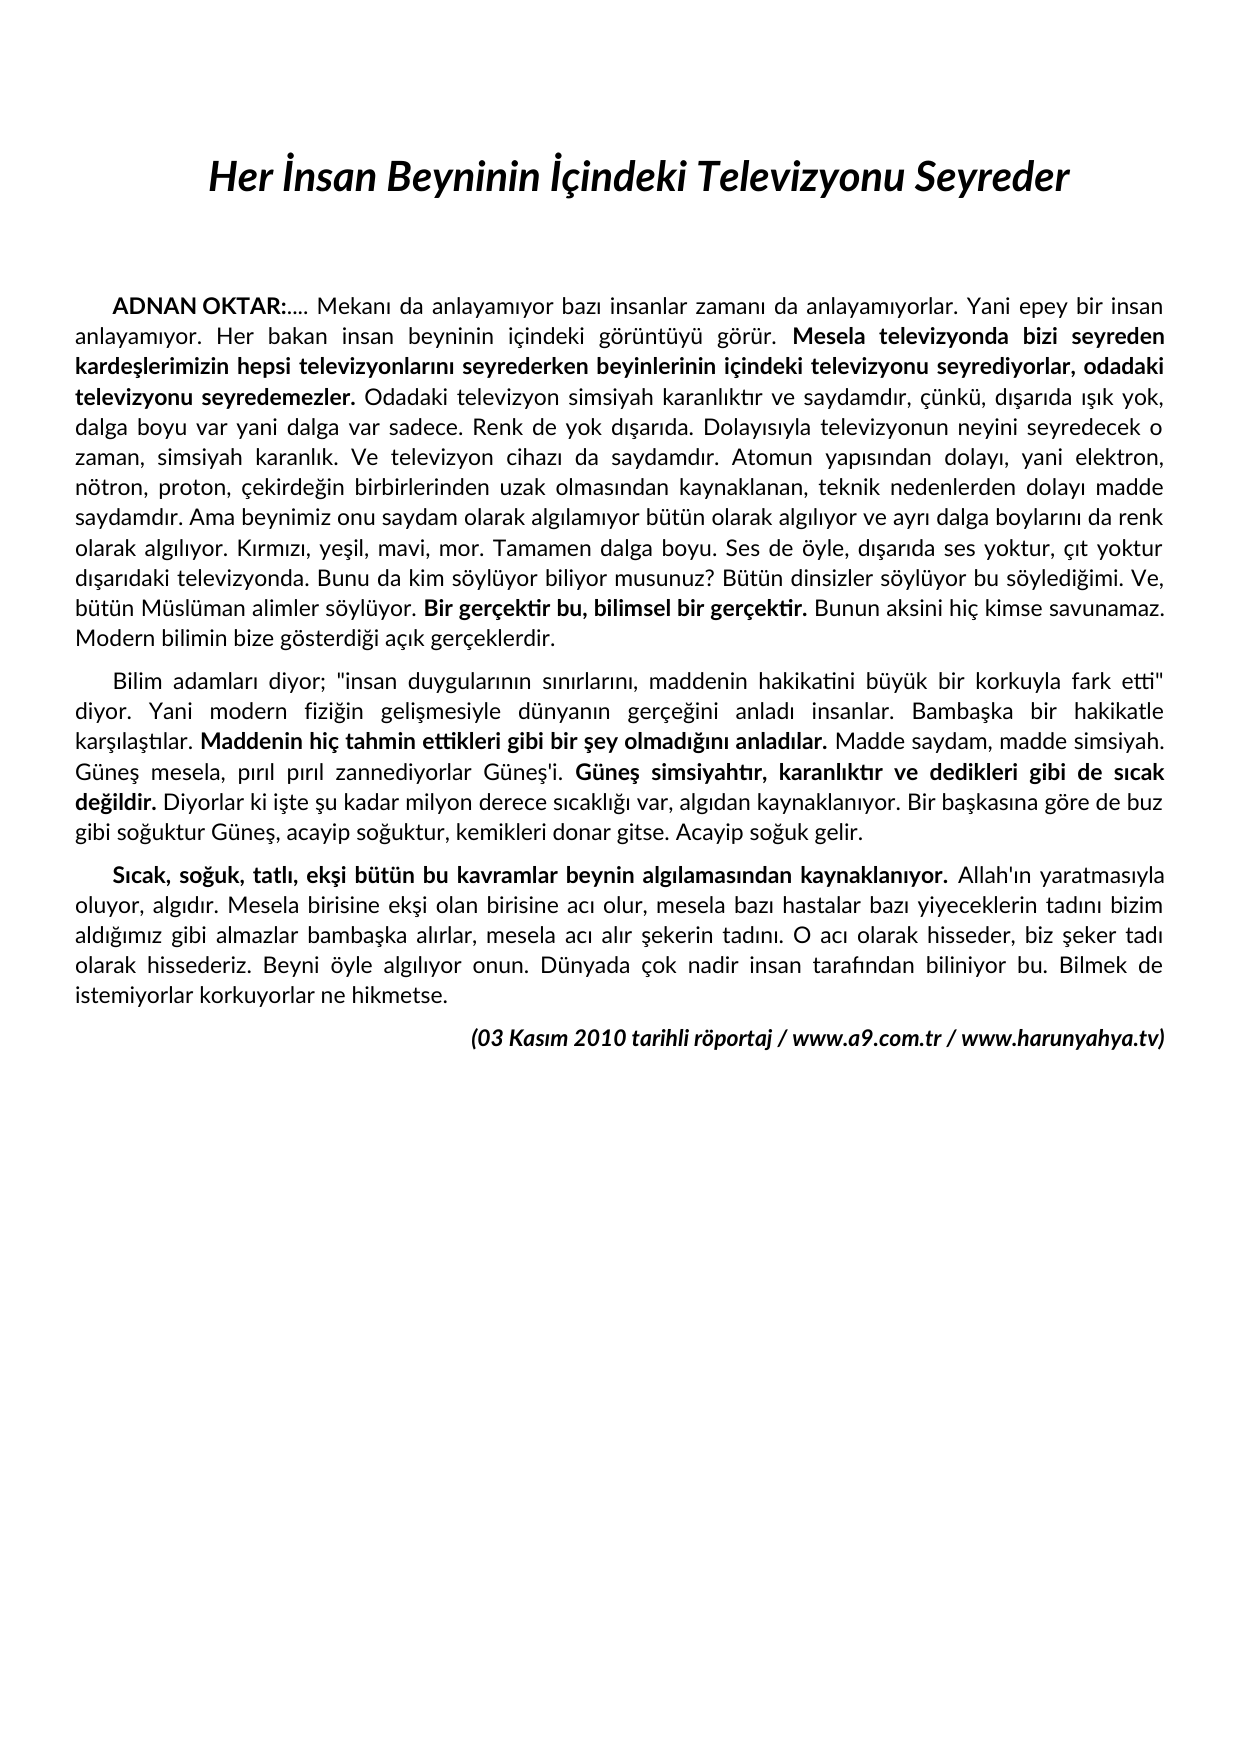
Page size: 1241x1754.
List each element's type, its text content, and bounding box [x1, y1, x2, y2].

subtitle Her İnsan Beyninin İçindeki Televizyonu Seyreder [112, 150, 1165, 200]
text Sıcak, soğuk, tatlı, ekşi bütün bu kavramlar beynin algılamasından kaynaklanıyor. Allah'ın yaratmasıyla oluyor, algıdır. Mesela birisine ekşi olan birisine acı olur, mesela bazı hastalar bazı yiyeceklerin tadını bizim aldığımız gibi almazlar bambaşka alırlar, mesela acı alır şekerin tadını. O acı olarak hisseder, biz şeker tadı olarak hissederiz. Beyni öyle algılıyor onun. Dünyada çok nadir insan tarafından biliniyor bu. Bilmek de istemiyorlar korkuyorlar ne hikmetse. [75, 860, 1165, 1009]
text ADNAN OKTAR:.... Mekanı da anlayamıyor bazı insanlar zamanı da anlayamıyorlar. Yani epey bir insan anlayamıyor. Her bakan insan beyninin içindeki görüntüyü görür. Mesela televizyonda bizi seyreden kardeşlerimizin hepsi televizyonlarını seyrederken beyinlerinin içindeki televizyonu seyrediyorlar, odadaki televizyonu seyredemezler. Odadaki televizyon simsiyah karanlıktır ve saydamdır, çünkü, dışarıda ışık yok, dalga boyu var yani dalga var sadece. Renk de yok dışarıda. Dolayısıyla televizyonun neyini seyredecek o zaman, simsiyah karanlık. Ve televizyon cihazı da saydamdır. Atomun yapısından dolayı, yani elektron, nötron, proton, çekirdeğin birbirlerinden uzak olmasından kaynaklanan, teknik nedenlerden dolayı madde saydamdır. Ama beynimiz onu saydam olarak algılamıyor bütün olarak algılıyor ve ayrı dalga boylarını da renk olarak algılıyor. Kırmızı, yeşil, mavi, mor. Tamamen dalga boyu. Ses de öyle, dışarıda ses yoktur, çıt yoktur dışarıdaki televizyonda. Bunu da kim söylüyor biliyor musunuz? Bütün dinsizler söylüyor bu söylediğimi. Ve, bütün Müslüman alimler söylüyor. Bir gerçektir bu, bilimsel bir gerçektir. Bunun aksini hiç kimse savunamaz. Modern bilimin bize gösterdiği açık gerçeklerdir. [75, 292, 1165, 651]
text (03 Kasım 2010 tarihli röportaj / www.a9.com.tr / www.harunyahya.tv) [75, 1024, 1165, 1051]
text Bilim adamları diyor; "insan duygularının sınırlarını, maddenin hakikatini büyük bir korkuyla fark etti" diyor. Yani modern fiziğin gelişmesiyle dünyanın gerçeğini anladı insanlar. Bambaşka bir hakikatle karşılaştılar. Maddenin hiç tahmin ettikleri gibi bir şey olmadığını anladılar. Madde saydam, madde simsiyah. Güneş mesela, pırıl pırıl zannediyorlar Güneş'i. Güneş simsiyahtır, karanlıktır ve dedikleri gibi de sıcak değildir. Diyorlar ki işte şu kadar milyon derece sıcaklığı var, algıdan kaynaklanıyor. Bir başkasına göre de buz gibi soğuktur Güneş, acayip soğuktur, kemikleri donar gitse. Acayip soğuk gelir. [75, 667, 1165, 845]
